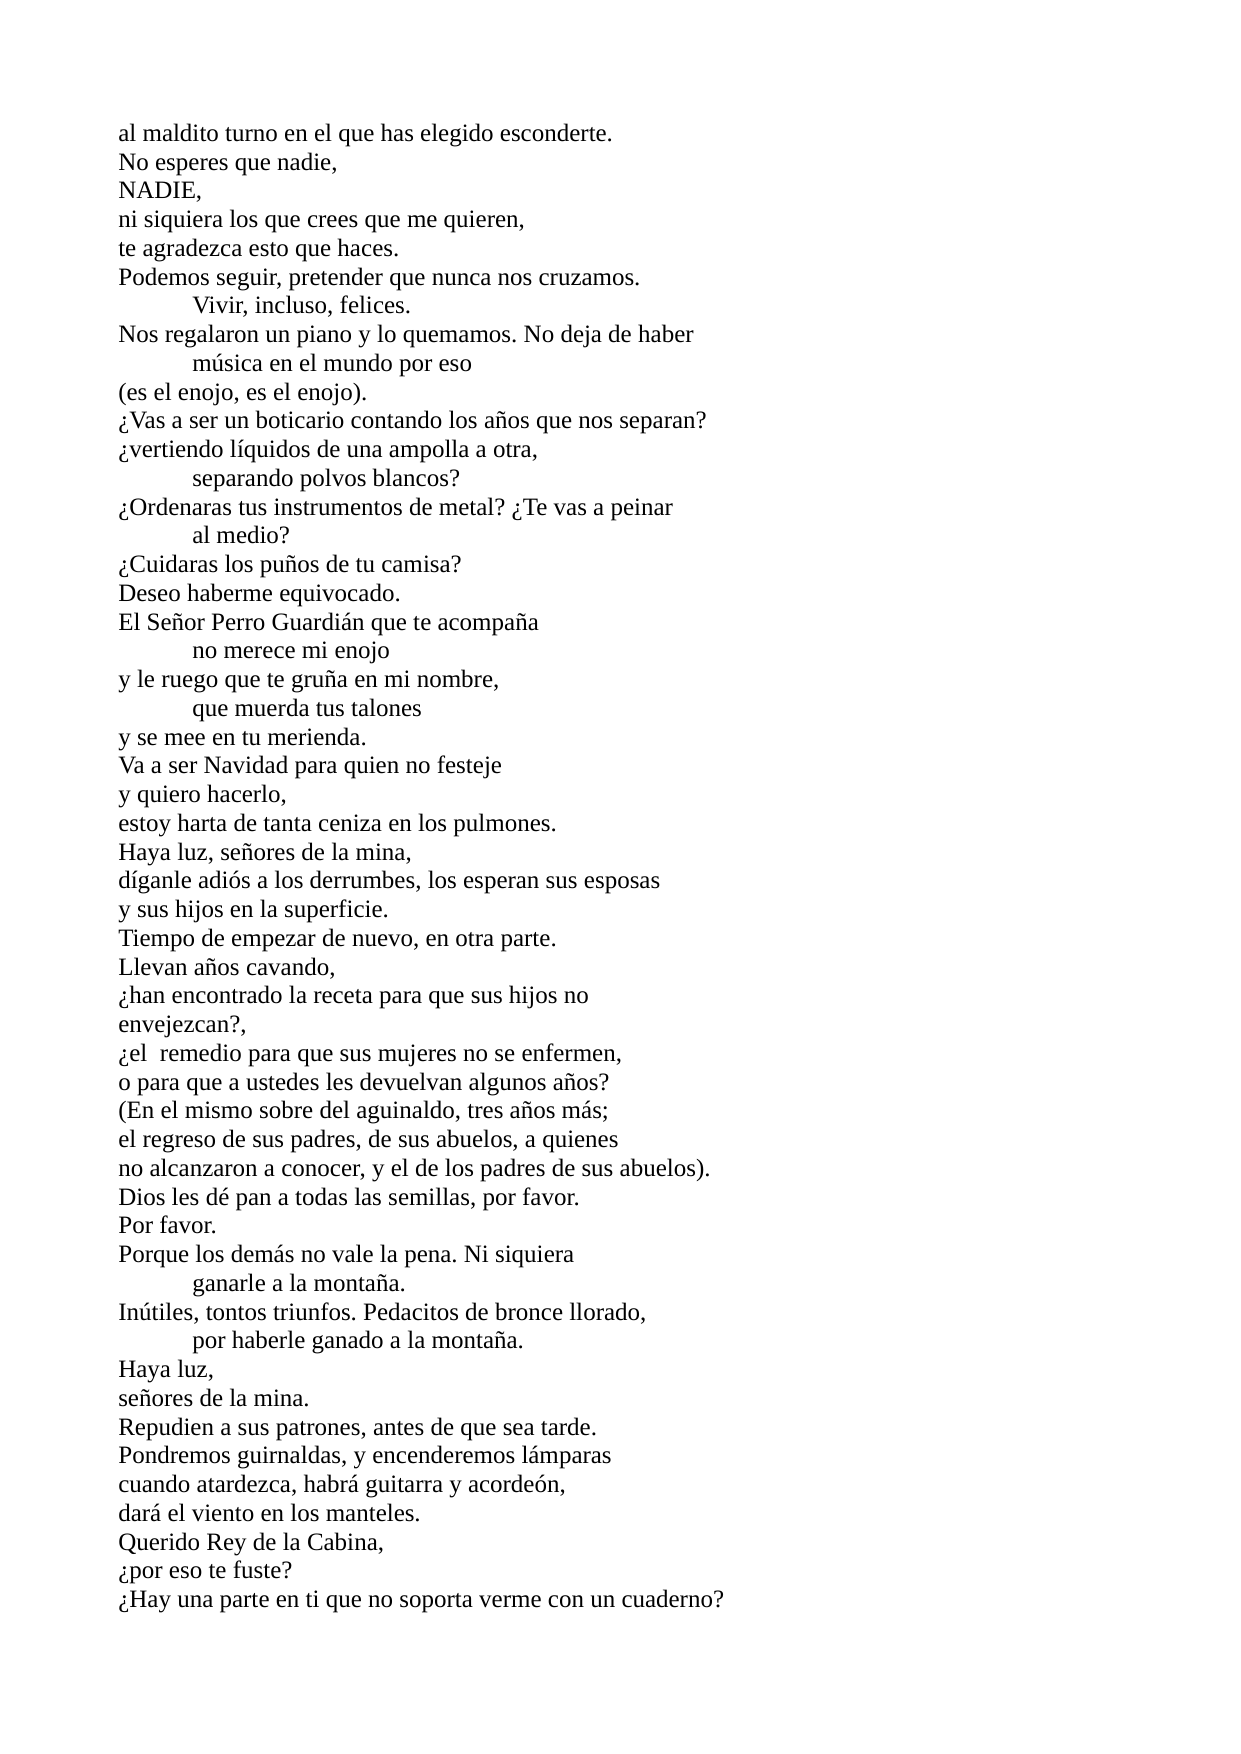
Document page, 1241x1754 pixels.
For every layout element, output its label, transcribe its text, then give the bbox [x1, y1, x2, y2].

text ¿Ordenaras tus instrumentos de metal? ¿Te vas a peinar [118, 492, 1122, 521]
text Porque los demás no vale la pena. Ni siquiera [118, 1239, 1122, 1268]
text Tiempo de empezar de nuevo, en otra parte. [118, 923, 1122, 952]
text el regreso de sus padres, de sus abuelos, a quienes [118, 1124, 1122, 1153]
text Inútiles, tontos triunfos. Pedacitos de bronce llorado, [118, 1297, 1122, 1326]
text Vivir, incluso, felices. [118, 291, 1122, 319]
text al maldito turno en el que has elegido esconderte. [118, 118, 1122, 147]
text Nos regalaron un piano y lo quemamos. No deja de haber [118, 319, 1122, 348]
text cuando atardezca, habrá guitarra y acordeón, [118, 1469, 1122, 1498]
text y sus hijos en la superficie. [118, 894, 1122, 923]
text El Señor Perro Guardián que te acompaña [118, 607, 1122, 636]
text no merece mi enojo [118, 636, 1122, 664]
text Por favor. [118, 1211, 1122, 1239]
text Haya luz, [118, 1354, 1122, 1383]
text señores de la mina. [118, 1383, 1122, 1412]
text que muerda tus talones [118, 693, 1122, 722]
text te agradezca esto que haces. [118, 233, 1122, 262]
text y se mee en tu merienda. [118, 722, 1122, 751]
text ¿han encontrado la receta para que sus hijos no [118, 981, 1122, 1009]
text ¿el remedio para que sus mujeres no se enfermen, [118, 1038, 1122, 1067]
text Querido Rey de la Cabina, [118, 1527, 1122, 1556]
text ¿Hay una parte en ti que no soporta verme con un cuaderno? [118, 1584, 1122, 1613]
text (es el enojo, es el enojo). [118, 377, 1122, 406]
text ¿Cuidaras los puños de tu camisa? [118, 549, 1122, 578]
text al medio? [118, 521, 1122, 549]
text o para que a ustedes les devuelvan algunos años? [118, 1067, 1122, 1096]
text por haberle ganado a la montaña. [118, 1326, 1122, 1354]
text Llevan años cavando, [118, 952, 1122, 981]
text ni siquiera los que crees que me quieren, [118, 204, 1122, 233]
text dará el viento en los manteles. [118, 1498, 1122, 1527]
text ¿Vas a ser un boticario contando los años que nos separan? [118, 406, 1122, 434]
text y le ruego que te gruña en mi nombre, [118, 664, 1122, 693]
text NADIE, [118, 176, 1122, 204]
text Pondremos guirnaldas, y encenderemos lámparas [118, 1441, 1122, 1469]
text estoy harta de tanta ceniza en los pulmones. [118, 808, 1122, 837]
text Podemos seguir, pretender que nunca nos cruzamos. [118, 262, 1122, 291]
text separando polvos blancos? [118, 463, 1122, 492]
text Deseo haberme equivocado. [118, 578, 1122, 607]
text Repudien a sus patrones, antes de que sea tarde. [118, 1412, 1122, 1441]
text Haya luz, señores de la mina, [118, 837, 1122, 866]
text envejezcan?, [118, 1009, 1122, 1038]
text ¿vertiendo líquidos de una ampolla a otra, [118, 434, 1122, 463]
text ¿por eso te fuste? [118, 1556, 1122, 1584]
text díganle adiós a los derrumbes, los esperan sus esposas [118, 866, 1122, 894]
text No esperes que nadie, [118, 147, 1122, 176]
text (En el mismo sobre del aguinaldo, tres años más; [118, 1096, 1122, 1124]
text Va a ser Navidad para quien no festeje [118, 751, 1122, 779]
text música en el mundo por eso [118, 348, 1122, 377]
text Dios les dé pan a todas las semillas, por favor. [118, 1182, 1122, 1211]
text no alcanzaron a conocer, y el de los padres de sus abuelos). [118, 1153, 1122, 1182]
text y quiero hacerlo, [118, 779, 1122, 808]
text ganarle a la montaña. [118, 1268, 1122, 1297]
